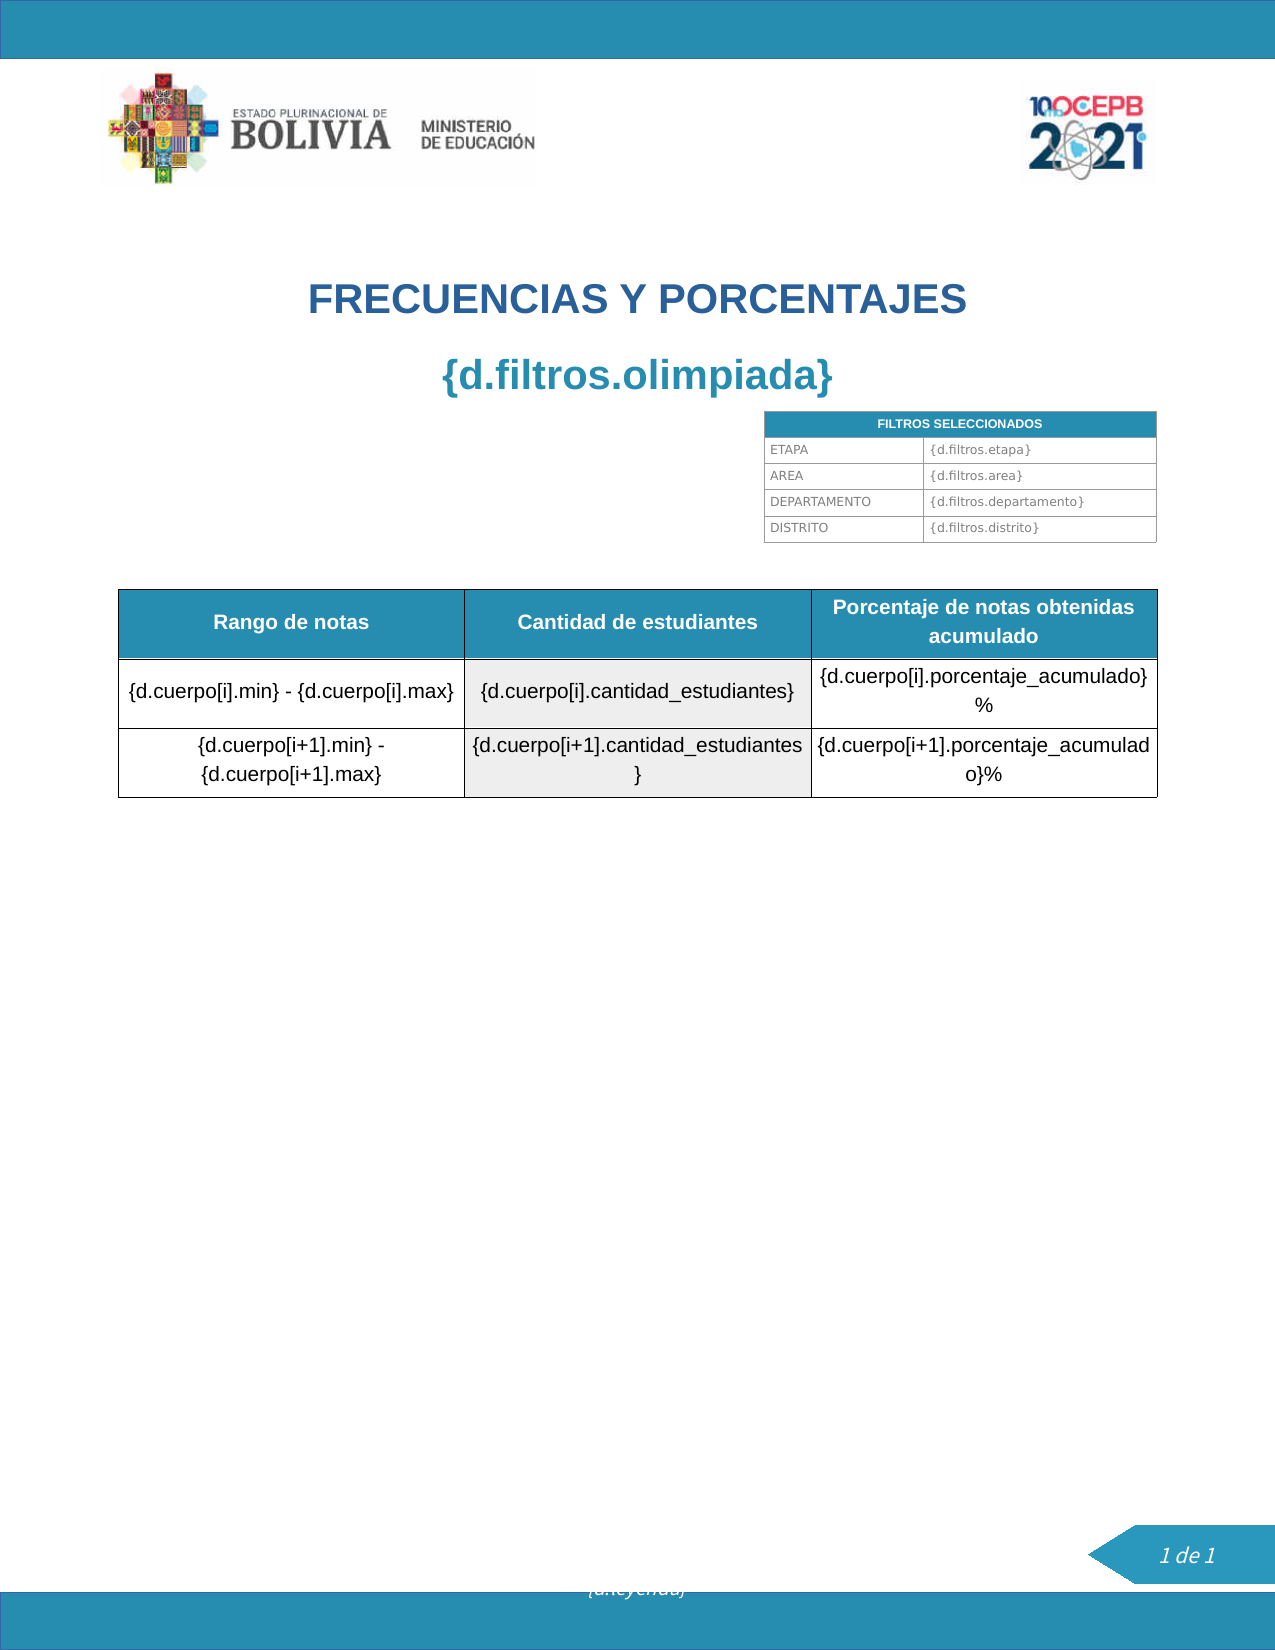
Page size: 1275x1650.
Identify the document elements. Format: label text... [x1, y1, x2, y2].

table_header FILTROS SELECCIONADOS [765, 412, 1156, 437]
table_cell {d.filtros.area} [924, 464, 1156, 489]
picture [98, 67, 538, 187]
table_cell DISTRITO [765, 517, 923, 542]
table_header Rango de notas [119, 590, 464, 658]
table_cell {d.cuerpo[i+1].porcentaje_acumulado}% [812, 729, 1157, 797]
picture [1017, 80, 1158, 185]
subtitle {d.filtros.olimpiada} [118, 351, 1157, 399]
table_cell {d.cuerpo[i].min} - {d.cuerpo[i].max} [119, 660, 464, 727]
table_cell AREA [765, 464, 923, 489]
table_cell {d.cuerpo[i+1].min} - {d.cuerpo[i+1].max} [119, 729, 464, 797]
table_cell {d.filtros.distrito} [924, 517, 1156, 542]
table_cell DEPARTAMENTO [765, 490, 923, 516]
table_cell {d.filtros.etapa} [924, 438, 1156, 463]
table_cell {d.cuerpo[i].cantidad_estudiantes} [465, 660, 811, 727]
table_header Cantidad de estudiantes [465, 590, 811, 658]
text FRECUENCIAS Y PORCENTAJES [118, 275, 1157, 323]
table_cell ETAPA [765, 438, 923, 463]
table_header Porcentaje de notas obtenidas acumulado [812, 590, 1157, 658]
table_cell {d.filtros.departamento} [924, 490, 1156, 516]
table_cell {d.cuerpo[i].porcentaje_acumulado}% [812, 660, 1157, 727]
table_cell {d.cuerpo[i+1].cantidad_estudiantes} [465, 729, 811, 797]
